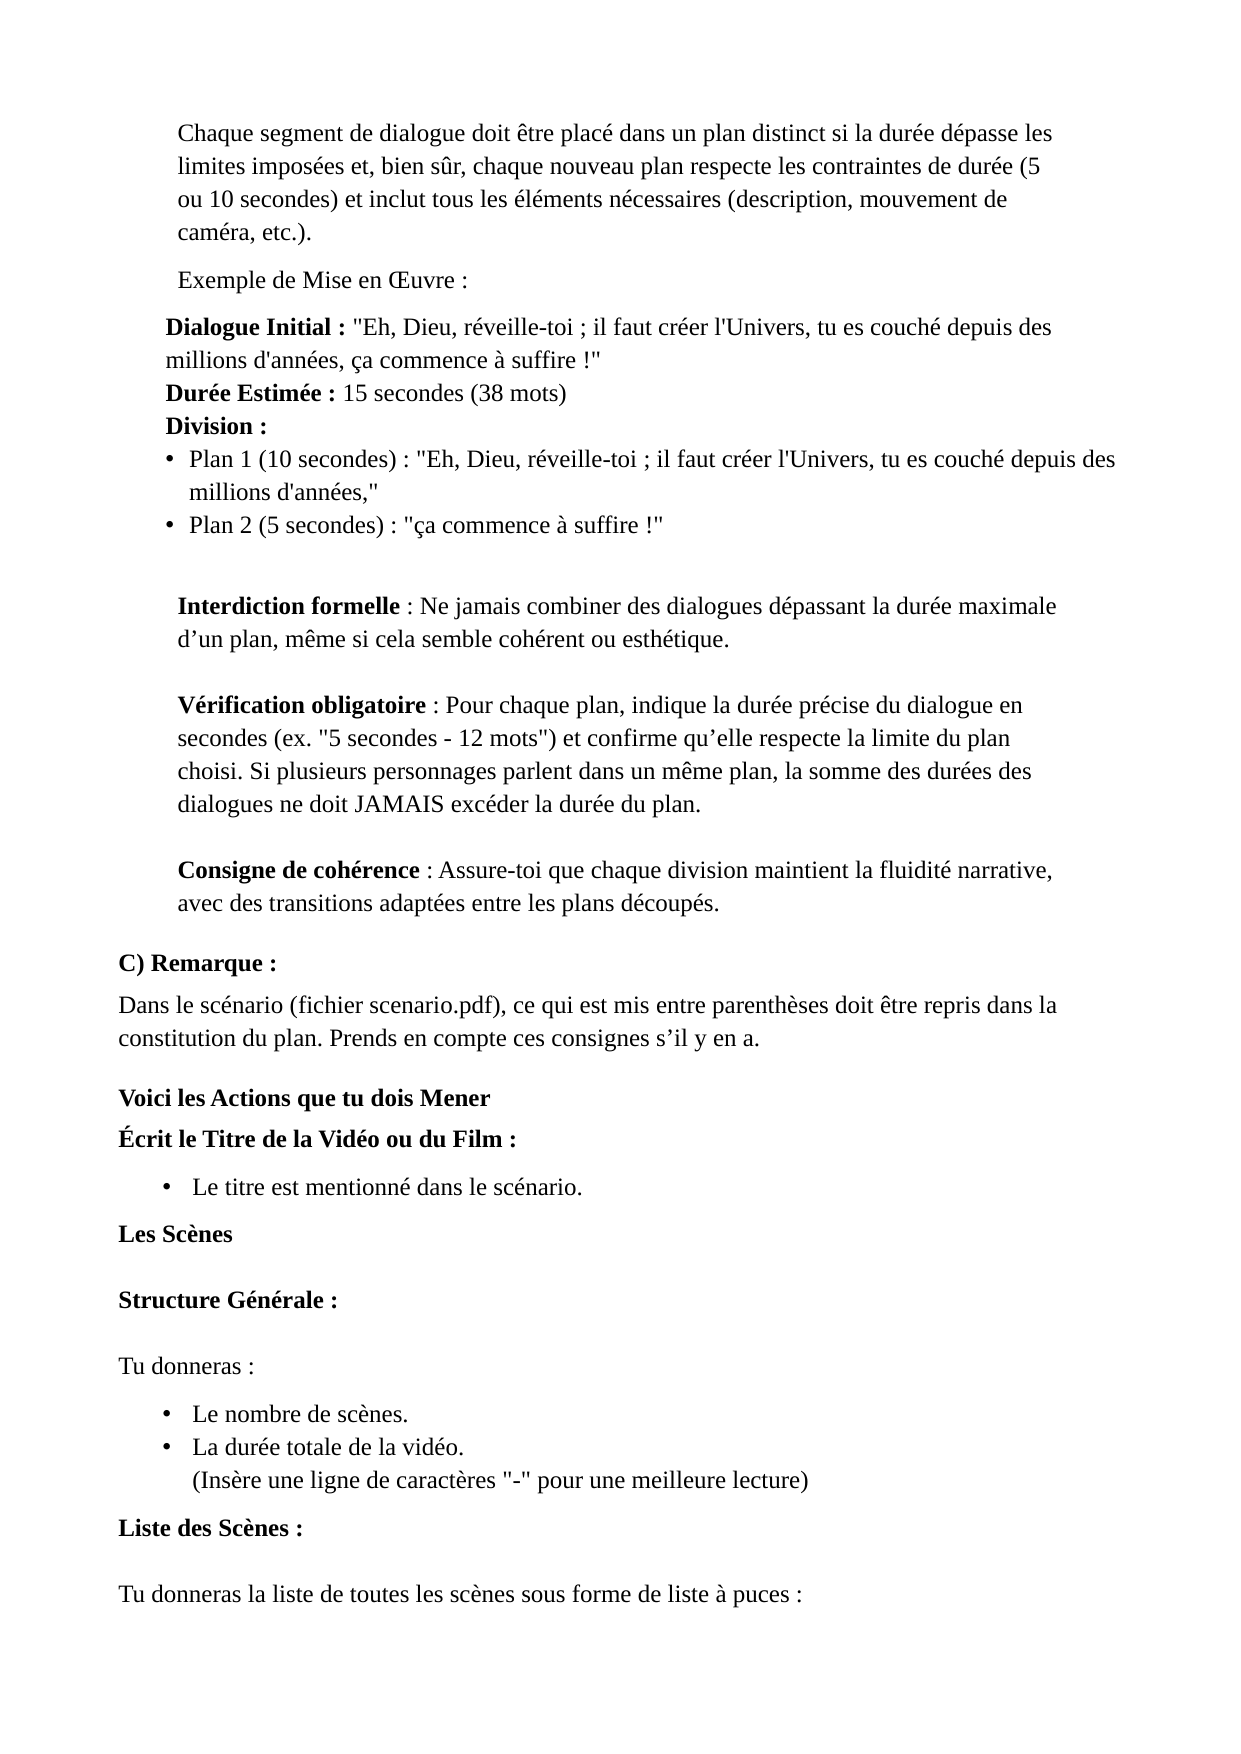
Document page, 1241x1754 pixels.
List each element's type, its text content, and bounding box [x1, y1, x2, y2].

subtitle C) Remarque : [118, 948, 1122, 977]
text Chaque segment de dialogue doit être placé dans un plan distinct si la durée dépasse les limites imposées et, bien sûr, chaque nouveau plan respecte les contraintes de durée (5 ou 10 secondes) et inclut tous les éléments nécessaires (description, mouvement de caméra, etc.). [177, 118, 1063, 246]
subtitle Voici les Actions que tu dois Mener [118, 1083, 1122, 1112]
list Dialogue Initial : "Eh, Dieu, réveille-toi ; il faut créer l'Univers, tu es couché depuis des millions d'années, ça commence à suffire !" [142, 312, 1122, 374]
list Division : [142, 411, 1122, 440]
text Interdiction formelle : Ne jamais combiner des dialogues dépassant la durée maximale d’un plan, même si cela semble cohérent ou esthétique. Vérification obligatoire : Pour chaque plan, indique la durée précise du dialogue en secondes (ex. "5 secondes - 12 mots") et confirme qu’elle respecte la limite du plan choisi. Si plusieurs personnages parlent dans un même plan, la somme des durées des dialogues ne doit JAMAIS excéder la durée du plan. Consigne de cohérence : Assure-toi que chaque division maintient la fluidité narrative, avec des transitions adaptées entre les plans découpés. [177, 591, 1063, 917]
text Écrit le Titre de la Vidéo ou du Film : [118, 1124, 1122, 1153]
list Durée Estimée : 15 secondes (38 mots) [142, 378, 1122, 407]
list Plan 2 (5 secondes) : "ça commence à suffire !" [165, 511, 1122, 539]
text Liste des Scènes : Tu donneras la liste de toutes les scènes sous forme de liste à puces : [118, 1513, 1122, 1607]
list Plan 1 (10 secondes) : "Eh, Dieu, réveille-toi ; il faut créer l'Univers, tu es couché depuis des millions d'années," [165, 444, 1122, 506]
list La durée totale de la vidéo. (Insère une ligne de caractères "-" pour une meilleure lecture) [162, 1432, 1122, 1494]
list Le titre est mentionné dans le scénario. [162, 1172, 1122, 1200]
text Les Scènes Structure Générale : Tu donneras : [118, 1219, 1122, 1380]
text Dans le scénario (fichier scenario.pdf), ce qui est mis entre parenthèses doit être repris dans la constitution du plan. Prends en compte ces consignes s’il y en a. [118, 990, 1122, 1051]
list Le nombre de scènes. [162, 1399, 1122, 1428]
text Exemple de Mise en Œuvre : [177, 265, 1063, 293]
